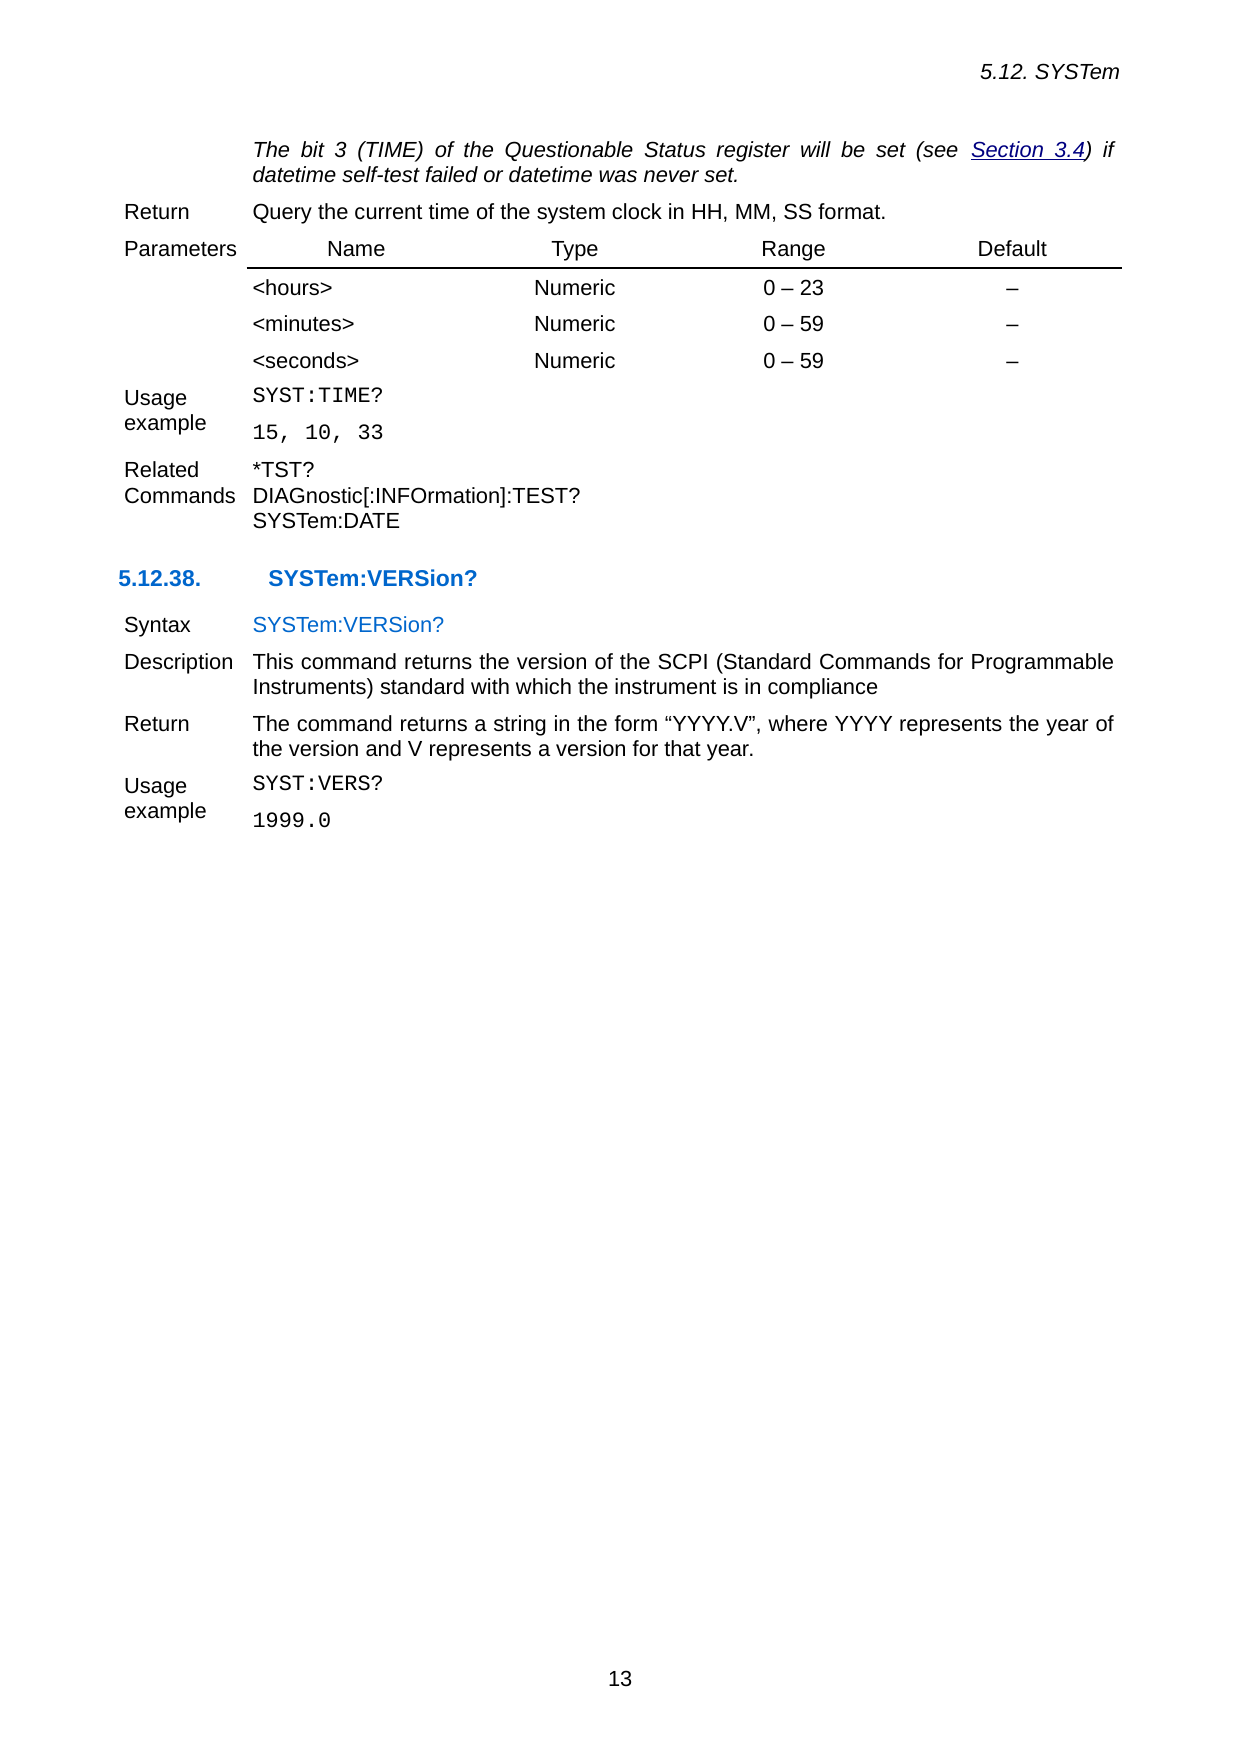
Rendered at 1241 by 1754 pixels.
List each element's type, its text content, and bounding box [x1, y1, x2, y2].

subtitle SYSTem:VERSion? [118, 565, 1122, 592]
table_cell Return [118, 193, 247, 230]
table_cell Query the current time of the system clock in HH, MM, SS format. [247, 193, 1122, 230]
table_cell This command returns the version of the SCPI (Standard Commands for Programmable Instruments) standard with which the instrument is in compliance [247, 643, 1122, 705]
table_header SYSTem:VERSion? [247, 606, 1122, 643]
table_cell Description [118, 643, 247, 705]
table_cell Related Commands [118, 452, 247, 539]
table_cell 0 – 59 [684, 342, 903, 379]
table_cell *TST? DIAGnostic[:INFOrmation]:TEST? SYSTem:DATE [247, 452, 1122, 539]
table_cell Return [118, 705, 247, 767]
table_cell The command returns a string in the form “YYYY.V”, where YYYY represents the year of the version and V represents a version for that year. [247, 705, 1122, 767]
table_cell <hours> [247, 269, 465, 305]
table_cell Default [903, 230, 1122, 267]
table_cell Parameters [118, 230, 247, 379]
table_cell Numeric [465, 305, 684, 342]
table_cell <seconds> [247, 342, 465, 379]
table_header Syntax [118, 606, 247, 643]
table_cell <minutes> [247, 305, 465, 342]
table_cell The bit 3 (TIME) of the Questionable Status register will be set (see Section 3.4) if datetime self-test failed or datetime was never set. [247, 106, 1122, 193]
table_cell Type [465, 230, 684, 267]
table_cell 0 – 59 [684, 305, 903, 342]
table_cell Numeric [465, 269, 684, 305]
table_cell – [903, 305, 1122, 342]
table_cell Name [247, 230, 465, 267]
table_cell Usage example [118, 767, 247, 839]
table_cell Usage example [118, 379, 247, 452]
table_cell Numeric [465, 342, 684, 379]
table_cell – [903, 342, 1122, 379]
table_cell SYST:VERS? 1999.0 [247, 767, 1122, 839]
table_cell 0 – 23 [684, 269, 903, 305]
table_cell SYST:TIME? 15, 10, 33 [247, 379, 1122, 452]
table_cell [118, 106, 247, 193]
table_cell – [903, 269, 1122, 305]
table_cell Range [684, 230, 903, 267]
